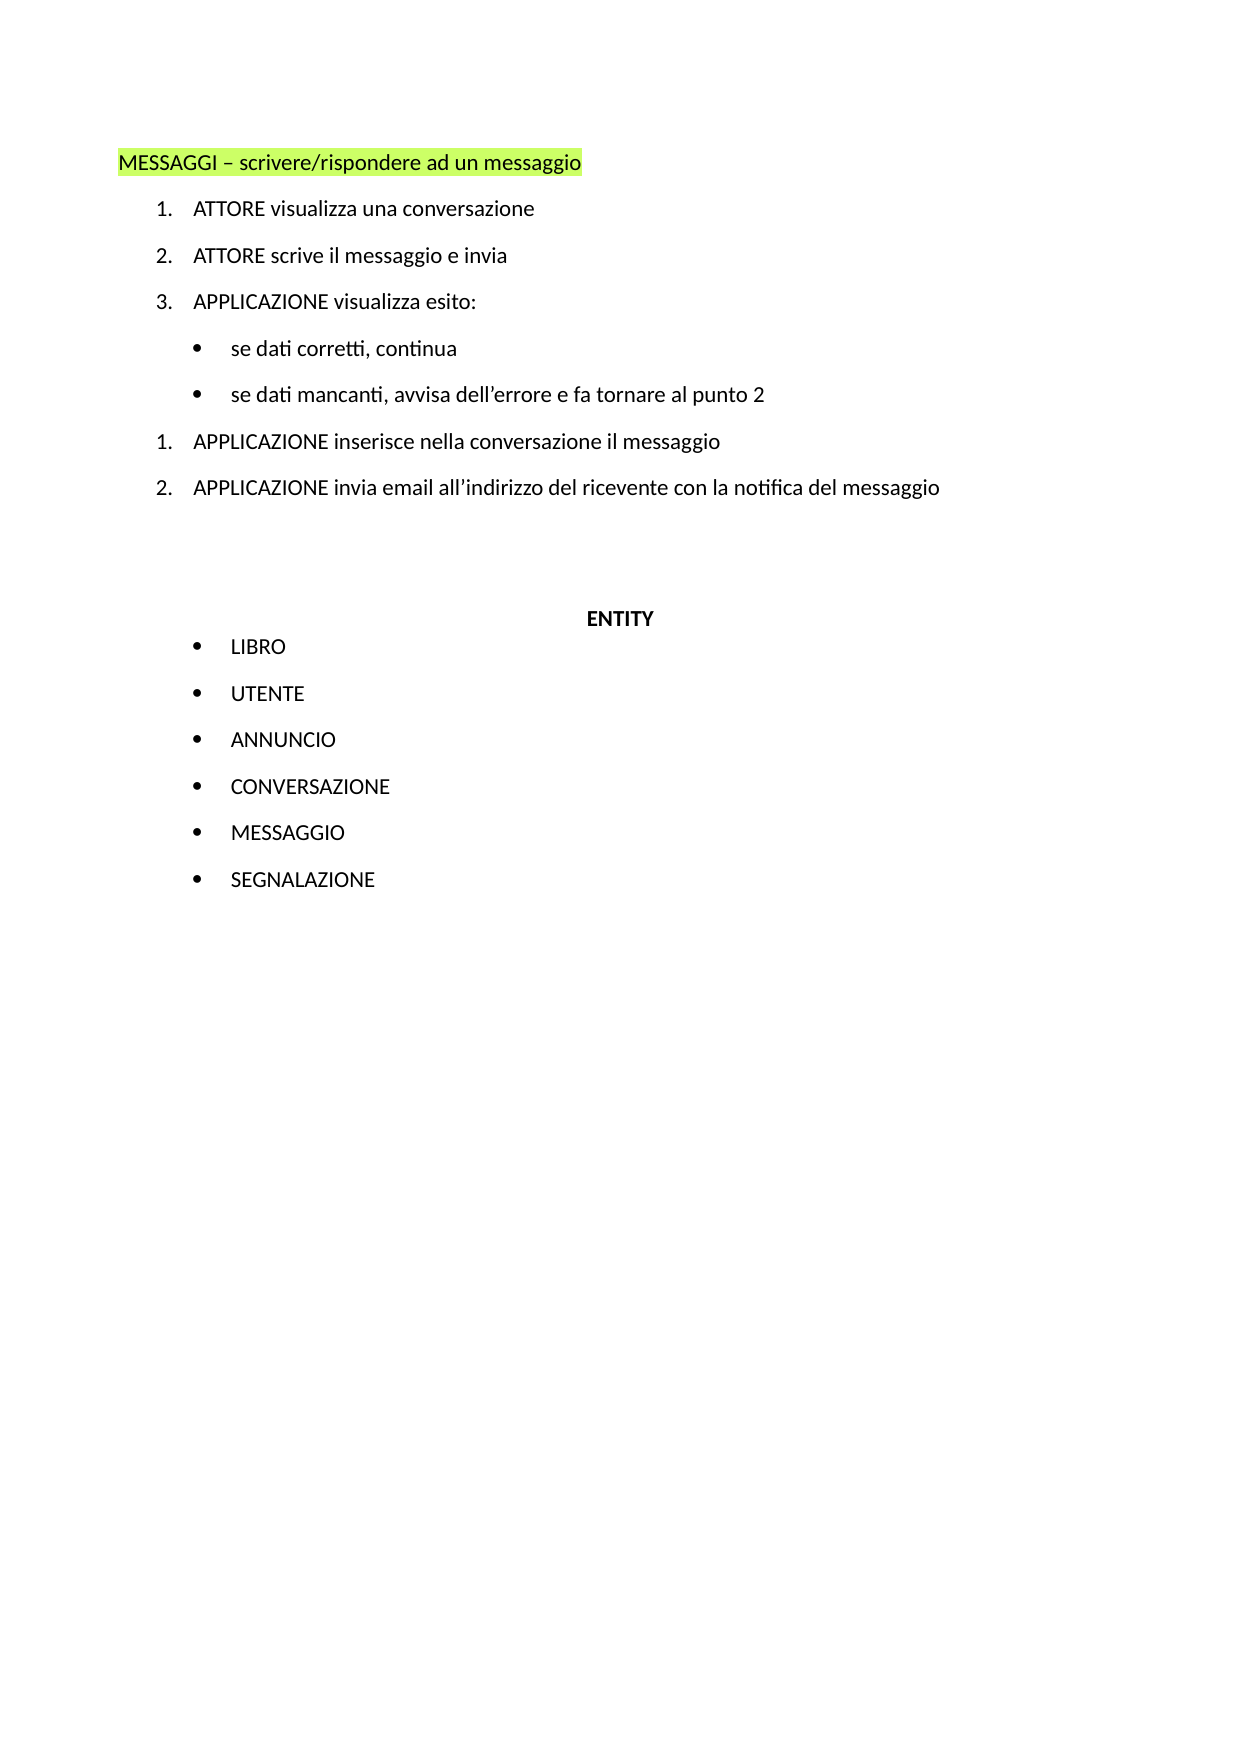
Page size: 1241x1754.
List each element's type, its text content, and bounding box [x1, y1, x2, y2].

list APPLICAZIONE invia email all’indirizzo del ricevente con la notifica del messaggio [156, 473, 1122, 502]
list ATTORE visualizza una conversazione [156, 194, 1122, 222]
list SEGNALAZIONE [193, 865, 1122, 893]
list ATTORE scrive il messaggio e invia [156, 241, 1122, 269]
list APPLICAZIONE visualizza esito: [156, 287, 1122, 315]
list ANNUNCIO [193, 725, 1122, 753]
list se dati corretti, continua [193, 334, 1122, 362]
text MESSAGGI – scrivere/rispondere ad un messaggio [118, 148, 1122, 176]
list APPLICAZIONE inserisce nella conversazione il messaggio [156, 427, 1122, 455]
text ENTITY [118, 604, 1122, 632]
list se dati mancanti, avvisa dell’errore e fa tornare al punto 2 [193, 380, 1122, 408]
list LIBRO [193, 632, 1122, 660]
list CONVERSAZIONE [193, 772, 1122, 800]
list UTENTE [193, 679, 1122, 707]
list MESSAGGIO [193, 818, 1122, 846]
